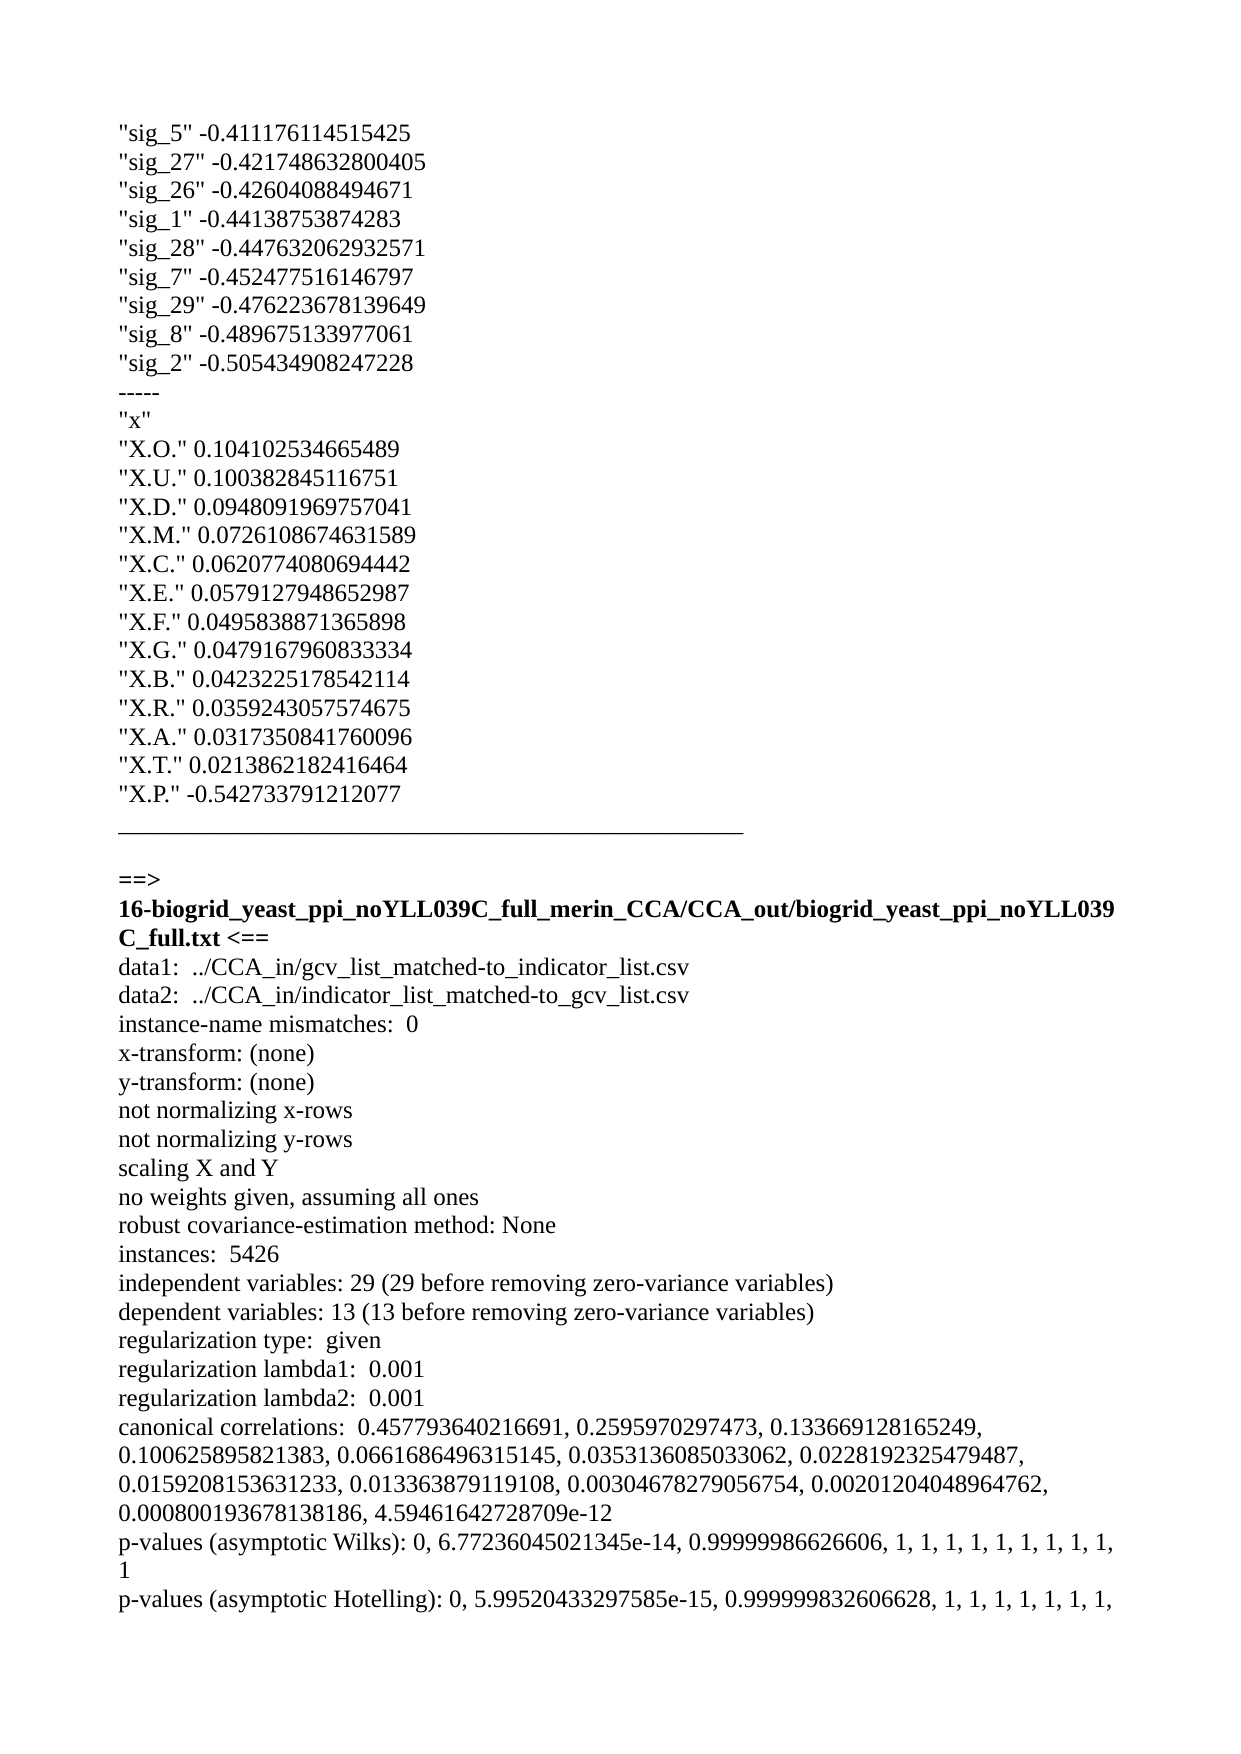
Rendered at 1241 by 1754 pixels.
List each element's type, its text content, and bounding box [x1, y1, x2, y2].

text "X.E." 0.0579127948652987 [118, 578, 1122, 607]
text "sig_1" -0.44138753874283 [118, 204, 1122, 233]
text __________________________________________________ [118, 808, 1122, 837]
text "sig_8" -0.489675133977061 [118, 319, 1122, 348]
text p-values (asymptotic Hotelling): 0, 5.99520433297585e-15, 0.999999832606628, 1, 1, 1, 1, 1, 1, 1, [118, 1584, 1122, 1613]
text "X.R." 0.0359243057574675 [118, 693, 1122, 722]
text "X.D." 0.0948091969757041 [118, 492, 1122, 521]
text "sig_28" -0.447632062932571 [118, 233, 1122, 262]
text "X.G." 0.0479167960833334 [118, 636, 1122, 664]
text regularization lambda2: 0.001 [118, 1383, 1122, 1412]
text ----- [118, 377, 1122, 406]
text dependent variables: 13 (13 before removing zero-variance variables) [118, 1297, 1122, 1326]
text "X.A." 0.0317350841760096 [118, 722, 1122, 751]
text y-transform: (none) [118, 1067, 1122, 1096]
text scaling X and Y [118, 1153, 1122, 1182]
text "sig_29" -0.476223678139649 [118, 291, 1122, 319]
text not normalizing y-rows [118, 1124, 1122, 1153]
text "sig_26" -0.42604088494671 [118, 176, 1122, 204]
text data1: ../CCA_in/gcv_list_matched-to_indicator_list.csv [118, 952, 1122, 981]
text "sig_7" -0.452477516146797 [118, 262, 1122, 291]
text "X.O." 0.104102534665489 [118, 434, 1122, 463]
text instance-name mismatches: 0 [118, 1009, 1122, 1038]
text "X.M." 0.0726108674631589 [118, 521, 1122, 549]
text instances: 5426 [118, 1239, 1122, 1268]
text "x" [118, 406, 1122, 434]
text independent variables: 29 (29 before removing zero-variance variables) [118, 1268, 1122, 1297]
text "sig_27" -0.421748632800405 [118, 147, 1122, 176]
text "X.P." -0.542733791212077 [118, 779, 1122, 808]
text robust covariance-estimation method: None [118, 1211, 1122, 1239]
text "X.F." 0.0495838871365898 [118, 607, 1122, 636]
text "X.U." 0.100382845116751 [118, 463, 1122, 492]
text canonical correlations: 0.457793640216691, 0.2595970297473, 0.133669128165249, 0.100625895821383, 0.0661686496315145, 0.0353136085033062, 0.0228192325479487, 0.0159208153631233, 0.013363879119108, 0.00304678279056754, 0.00201204048964762, 0.000800193678138186, 4.59461642728709e-12 [118, 1412, 1122, 1527]
text regularization type: given [118, 1326, 1122, 1354]
text "sig_2" -0.505434908247228 [118, 348, 1122, 377]
text "X.T." 0.0213862182416464 [118, 751, 1122, 779]
text p-values (asymptotic Wilks): 0, 6.77236045021345e-14, 0.99999986626606, 1, 1, 1, 1, 1, 1, 1, 1, 1, 1 [118, 1527, 1122, 1584]
text not normalizing x-rows [118, 1096, 1122, 1124]
text ==> 16-biogrid_yeast_ppi_noYLL039C_full_merin_CCA/CCA_out/biogrid_yeast_ppi_noYLL039C_full.txt <== [118, 866, 1122, 952]
text "X.C." 0.0620774080694442 [118, 549, 1122, 578]
text no weights given, assuming all ones [118, 1182, 1122, 1211]
text regularization lambda1: 0.001 [118, 1354, 1122, 1383]
text "sig_5" -0.411176114515425 [118, 118, 1122, 147]
text data2: ../CCA_in/indicator_list_matched-to_gcv_list.csv [118, 981, 1122, 1009]
text "X.B." 0.0423225178542114 [118, 664, 1122, 693]
text x-transform: (none) [118, 1038, 1122, 1067]
